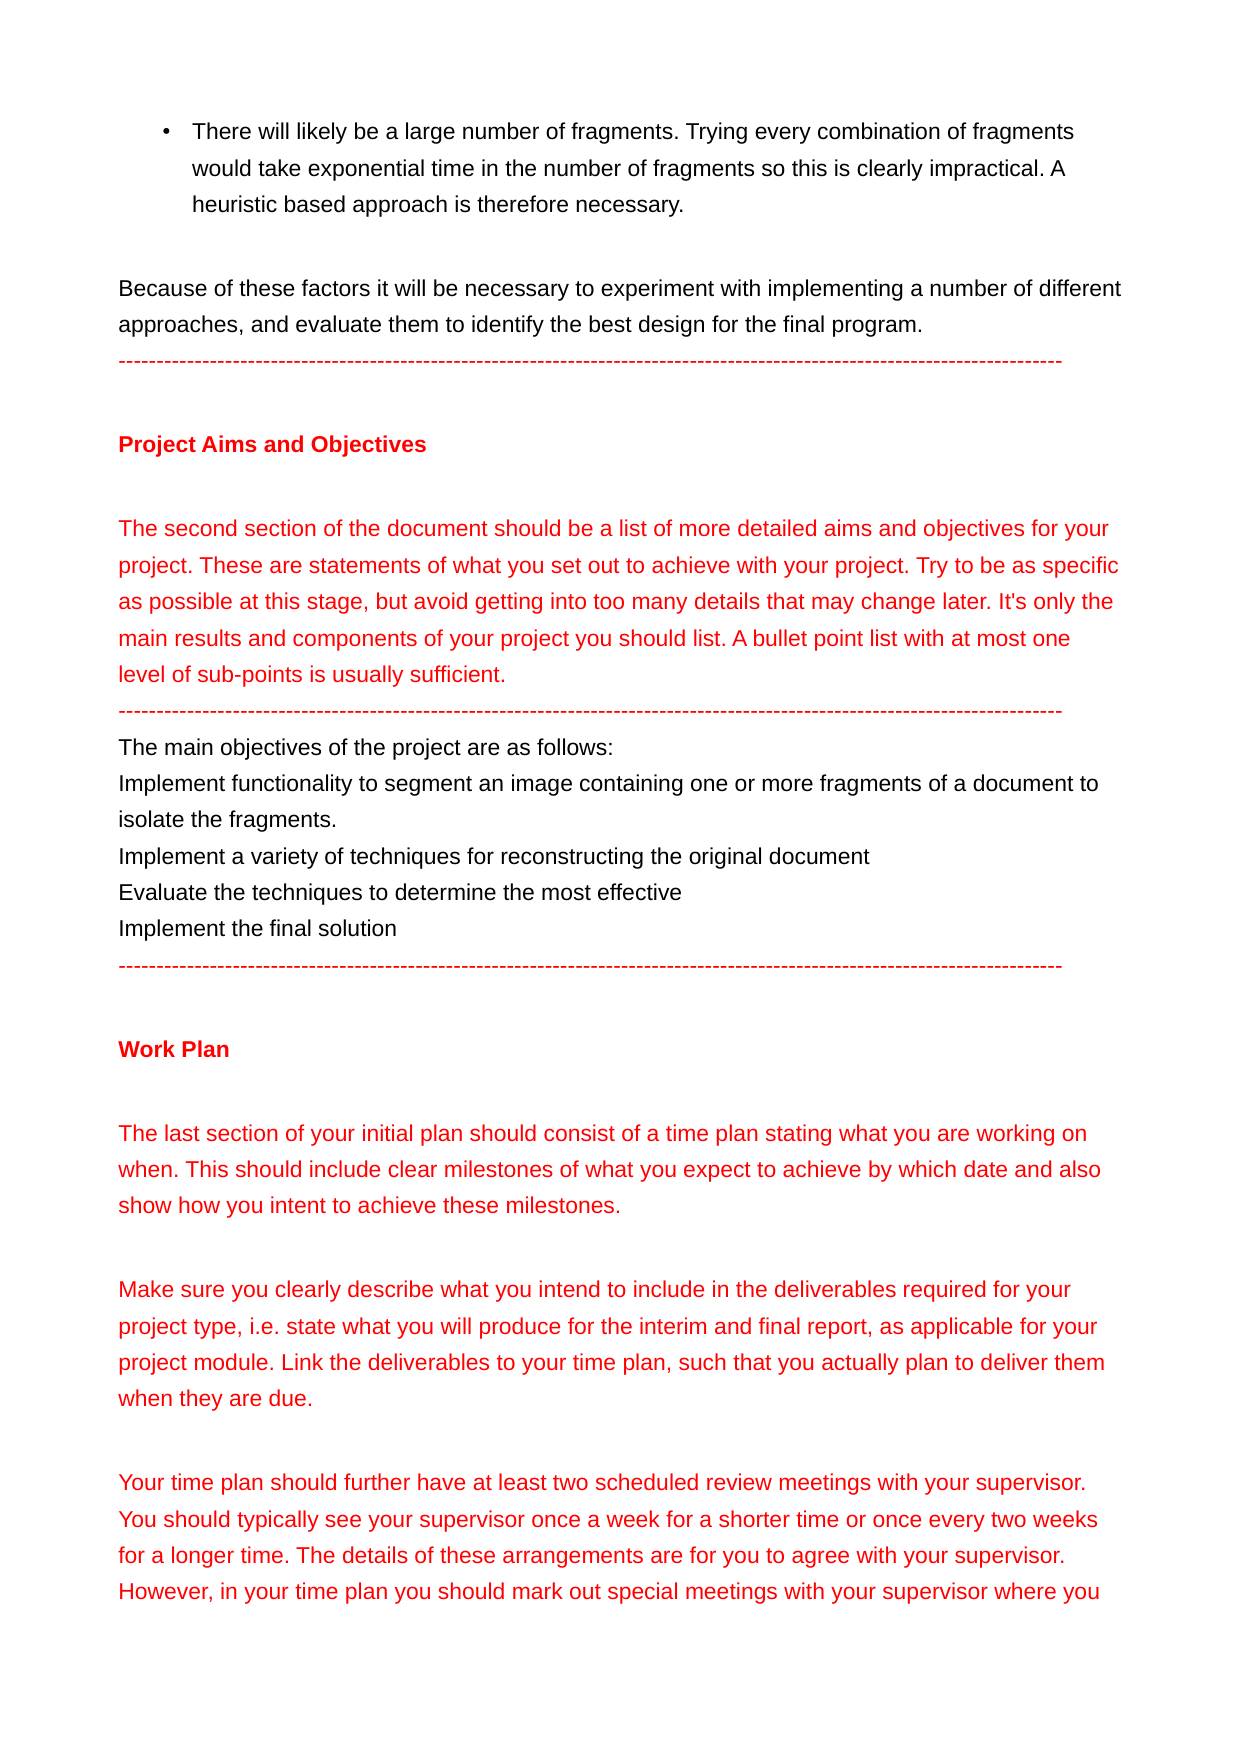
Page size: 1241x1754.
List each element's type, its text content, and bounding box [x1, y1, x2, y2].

text ---------------------------------------------------------------------------------------------------------------------------- [118, 347, 1122, 374]
text Implement a variety of techniques for reconstructing the original document [118, 843, 1122, 869]
text Implement functionality to segment an image containing one or more fragments of a document to isolate the fragments. [118, 770, 1122, 833]
text Make sure you clearly describe what you intend to include in the deliverables required for your project type, i.e. state what you will produce for the interim and final report, as applicable for your project module. Link the deliverables to your time plan, such that you actually plan to deliver them when they are due. [118, 1276, 1122, 1412]
text Your time plan should further have at least two scheduled review meetings with your supervisor. You should typically see your supervisor once a week for a shorter time or once every two weeks for a longer time. The details of these arrangements are for you to agree with your supervisor. However, in your time plan you should mark out special meetings with your supervisor where you [118, 1469, 1122, 1605]
text ---------------------------------------------------------------------------------------------------------------------------- [118, 952, 1122, 978]
text ---------------------------------------------------------------------------------------------------------------------------- [118, 697, 1122, 723]
text Because of these factors it will be necessary to experiment with implementing a number of different approaches, and evaluate them to identify the best design for the final program. [118, 275, 1122, 337]
text Work Plan [118, 1036, 1122, 1062]
text Evaluate the techniques to determine the most effective [118, 879, 1122, 905]
text Project Aims and Objectives [118, 431, 1122, 458]
text The last section of your initial plan should consist of a time plan stating what you are working on when. This should include clear milestones of what you expect to achieve by which date and also show how you intent to achieve these milestones. [118, 1119, 1122, 1219]
text The main objectives of the project are as follows: [118, 733, 1122, 760]
text The second section of the document should be a list of more detailed aims and objectives for your project. These are statements of what you set out to achieve with your project. Try to be as specific as possible at this stage, but avoid getting into too many details that may change later. It's only the main results and components of your project you should list. A bullet point list with at most one level of sub-points is usually sufficient. [118, 515, 1122, 687]
list There will likely be a large number of fragments. Trying every combination of fragments would take exponential time in the number of fragments so this is clearly impractical. A heuristic based approach is therefore necessary. [162, 118, 1122, 217]
text Implement the final solution [118, 915, 1122, 942]
